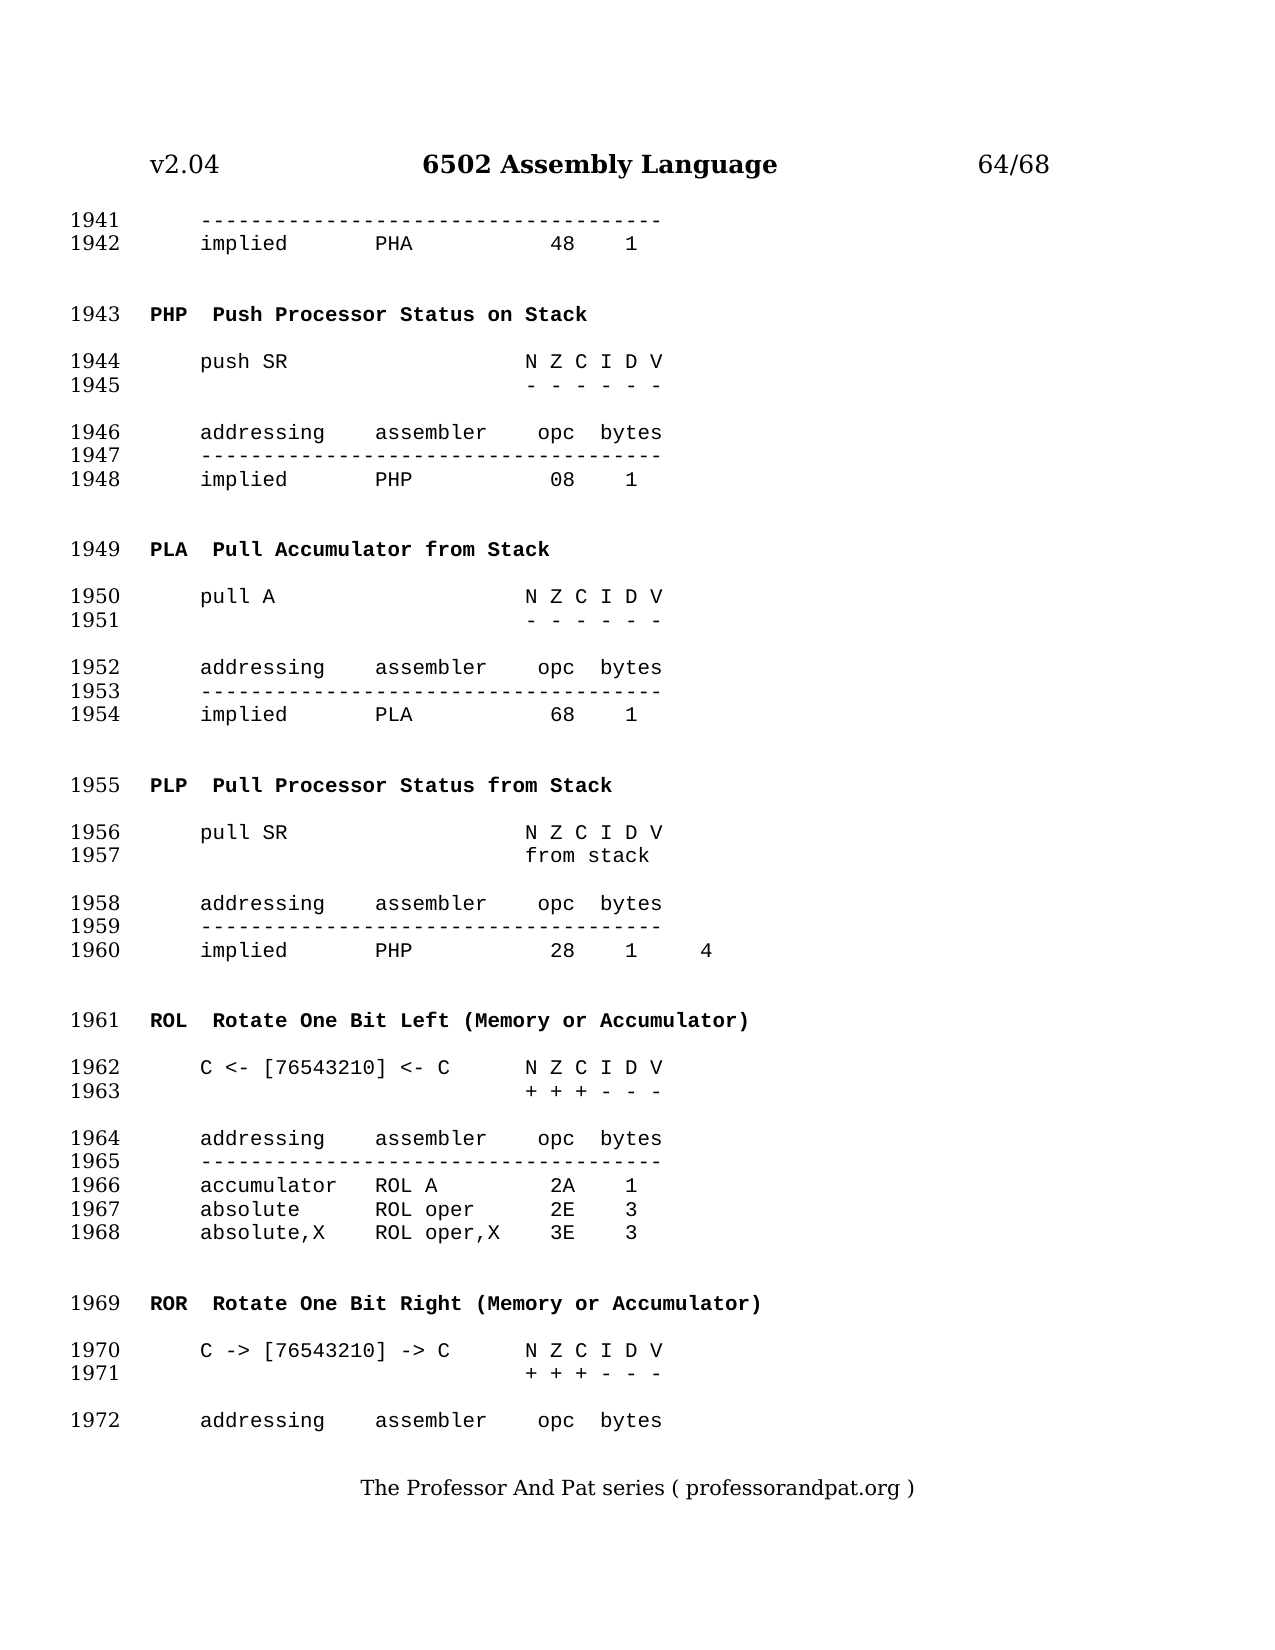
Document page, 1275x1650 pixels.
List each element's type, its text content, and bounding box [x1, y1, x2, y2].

text ------------------------------------- [150, 916, 1125, 940]
text addressing assembler opc bytes [150, 893, 1125, 916]
text C <- [76543210] <- C N Z C I D V [150, 1057, 1125, 1081]
text implied PLA 68 1 [150, 704, 1125, 728]
text addressing assembler opc bytes [150, 1128, 1125, 1152]
text addressing assembler opc bytes [150, 1411, 1125, 1434]
text accumulator ROL A 2A 1 [150, 1175, 1125, 1199]
text C -> [76543210] -> C N Z C I D V [150, 1340, 1125, 1363]
text - - - - - - [150, 375, 1125, 398]
text PHP Push Processor Status on Stack [150, 304, 1125, 328]
text addressing assembler opc bytes [150, 422, 1125, 445]
text ROR Rotate One Bit Right (Memory or Accumulator) [150, 1293, 1125, 1316]
text ROL Rotate One Bit Left (Memory or Accumulator) [150, 1010, 1125, 1034]
text ------------------------------------- [150, 210, 1125, 233]
text ------------------------------------- [150, 681, 1125, 704]
text addressing assembler opc bytes [150, 657, 1125, 681]
text implied PHP 08 1 [150, 469, 1125, 492]
text + + + - - - [150, 1363, 1125, 1387]
text absolute,X ROL oper,X 3E 3 [150, 1222, 1125, 1246]
text ------------------------------------- [150, 445, 1125, 469]
text pull SR N Z C I D V [150, 822, 1125, 846]
text pull A N Z C I D V [150, 587, 1125, 610]
text from stack [150, 846, 1125, 869]
text PLA Pull Accumulator from Stack [150, 539, 1125, 563]
text implied PHP 28 1 4 [150, 940, 1125, 963]
text PLP Pull Processor Status from Stack [150, 775, 1125, 798]
text implied PHA 48 1 [150, 233, 1125, 257]
text push SR N Z C I D V [150, 351, 1125, 375]
text absolute ROL oper 2E 3 [150, 1199, 1125, 1222]
text ------------------------------------- [150, 1152, 1125, 1175]
text - - - - - - [150, 610, 1125, 634]
text + + + - - - [150, 1081, 1125, 1104]
